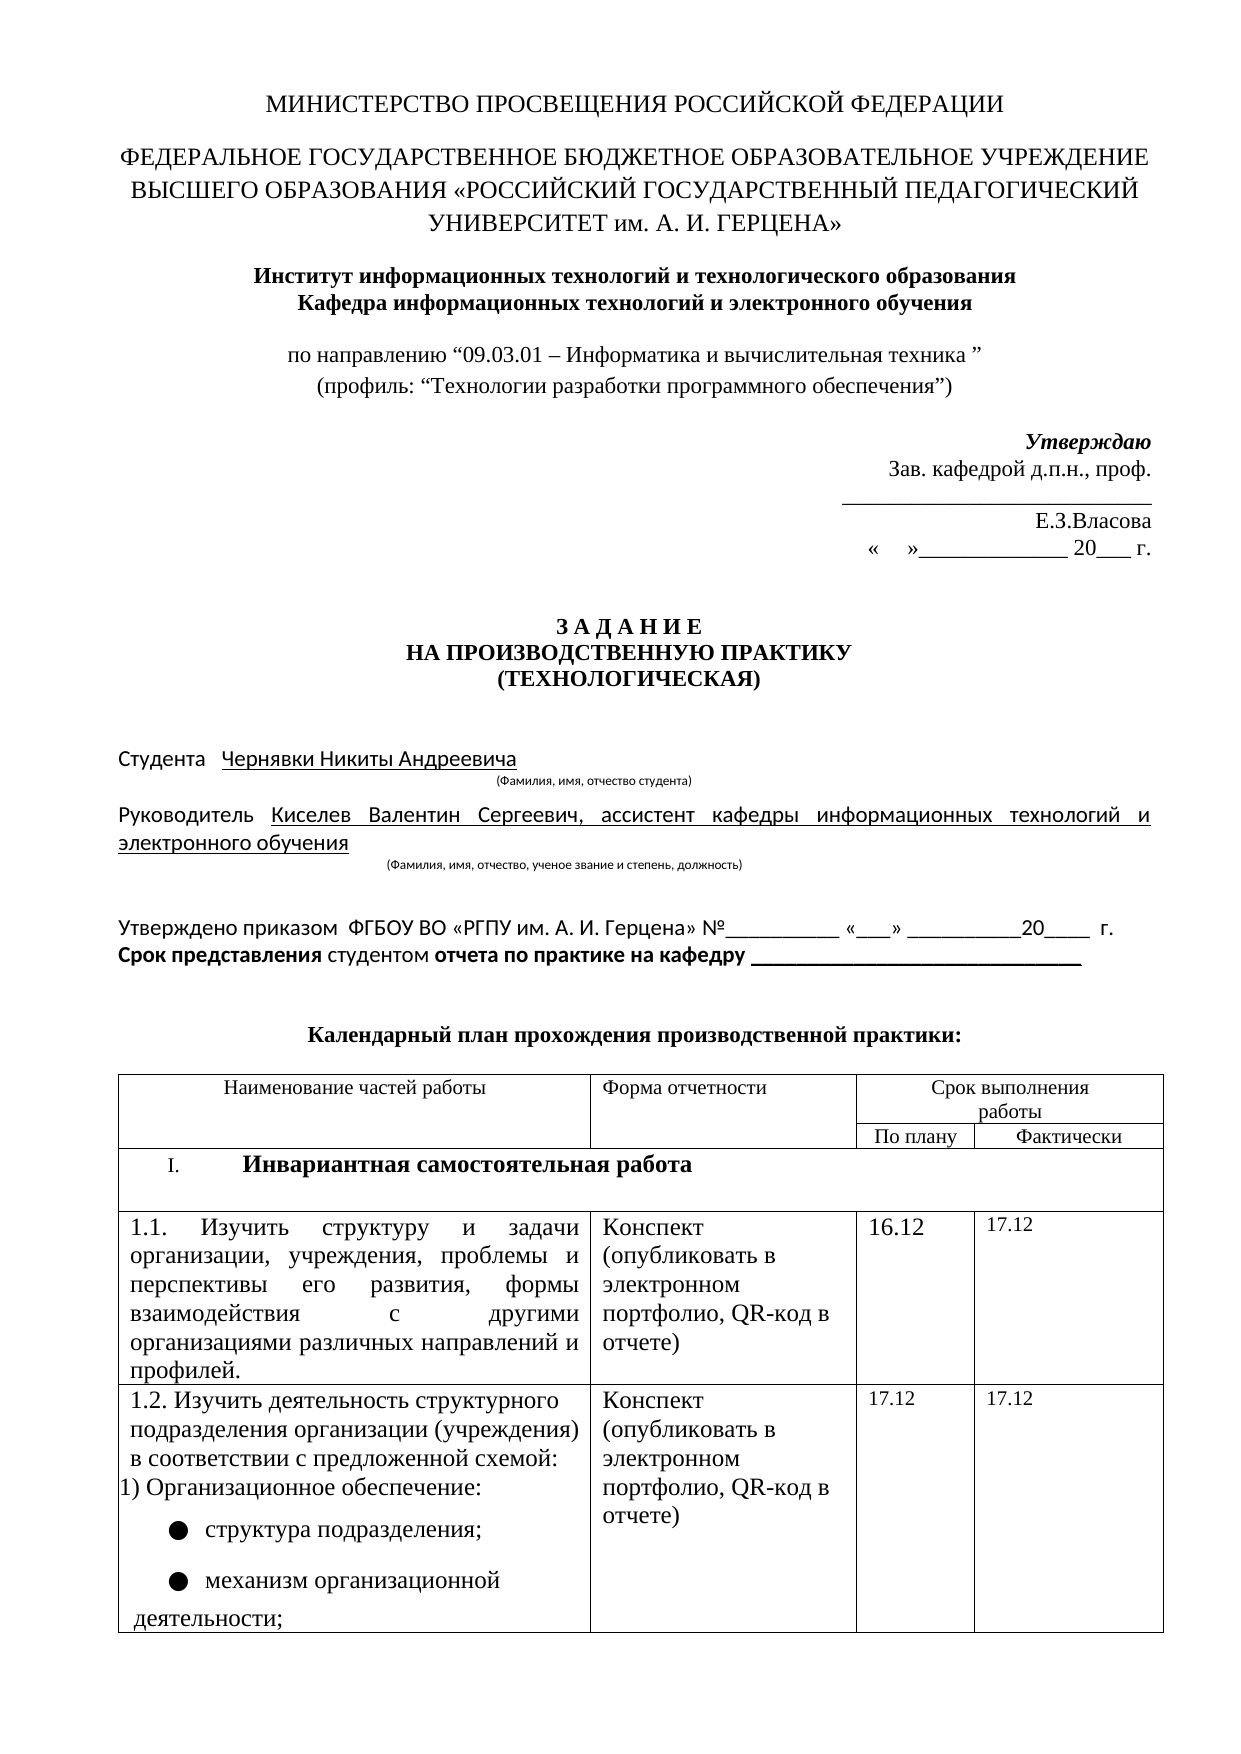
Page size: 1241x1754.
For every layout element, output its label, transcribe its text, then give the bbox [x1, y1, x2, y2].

text Кафедра информационных технологий и электронного обучения [118, 289, 1152, 315]
text (профиль: “Технологии разработки программного обеспечения”) [118, 372, 1152, 398]
text (ТЕХНОЛОГИЧЕСКАЯ) [62, 665, 1152, 692]
text З А Д А Н И Е [62, 613, 1152, 639]
text Руководитель Киселев Валентин Сергеевич, ассистент кафедры информационных технологий и электронного обучения [118, 801, 1152, 857]
text Календарный план прохождения производственной практики: [118, 1021, 1152, 1048]
text Срок представления студентом отчета по практике на кафедру _____________________________ [118, 941, 1152, 969]
text Е.З.Власова [62, 507, 1152, 534]
table_header Срок выполнения работы [857, 1075, 1163, 1123]
table_cell 17.12 [975, 1385, 1163, 1632]
text МИНИСТЕРСТВО ПРОСВЕЩЕНИЯ РОССИЙСКОЙ ФЕДЕРАЦИИ [118, 89, 1152, 117]
table_cell Конспект (опубликовать в электронном портфолио, QR-код в отчете) [591, 1212, 856, 1384]
text ___________________________ [62, 481, 1152, 507]
table_cell По плану [857, 1124, 974, 1148]
text Утверждено приказом ФГБОУ ВО «РГПУ им. А. И. Герцена» №__________ «___» __________20____ г. [118, 913, 1152, 941]
table_cell 17.12 [857, 1385, 974, 1632]
text Утверждаю [62, 428, 1152, 454]
table_cell 1.2. Изучить деятельность структурного подразделения организации (учреждения) в соответствии с предложенной схемой: 1) Организационное обеспечение: структура подразделения; механизм организационной деятельности; повышение квалификации; деловая переписка; прочее обеспечение. 2) Техническое обеспечение: автоматизированные рабочие места разработчиков; локальная вычислительная сеть; технический парк компьютеров и существующая система сетевых телекоммуникаций; вспомогательное оборудование. 3) Программное обеспечение: инструментальные средства; редакторы, текстовые процессоры; средства планирования и управления научно-исследовательской работы; другие средства. 4) Информационное обеспечение: литературные источники, ресурсы Internet; оперативные и долгосрочные планы; правила, процедуры, программы; базы данных процесса. 5) Техническая документация: действующие стандарты; инструкции по эксплуатации; правила эксплуатации; 6) техника безопасности. [119, 1385, 590, 1632]
table_cell 16.12 [857, 1212, 974, 1384]
table_cell Конспект (опубликовать в электронном портфолио, QR-код в отчете) [591, 1385, 856, 1632]
text (Фамилия, имя, отчество, ученое звание и степень, должность) [118, 857, 1152, 884]
table_cell Инвариантная самостоятельная работа [119, 1149, 1163, 1211]
text Студента Чернявки Никиты Андреевича [118, 744, 1152, 772]
text Зав. кафедрой д.п.н., проф. [62, 454, 1152, 481]
table_cell 1.1. Изучить структуру и задачи организации, учреждения, проблемы и перспективы его развития, формы взаимодействия с другими организациями различных направлений и профилей. [119, 1212, 590, 1384]
text Институт информационных технологий и технологического образования [118, 262, 1152, 289]
table_header Форма отчетности [591, 1075, 856, 1148]
text НА ПРОИЗВОДСТВЕННУЮ ПРАКТИКУ [62, 639, 1152, 665]
table_header Наименование частей работы [119, 1075, 590, 1148]
text по направлению “09.03.01 – Информатика и вычислительная техника ” [118, 341, 1152, 368]
table_cell Фактически [975, 1124, 1163, 1148]
text « »_____________ 20___ г. [62, 534, 1152, 560]
text (Фамилия, имя, отчество студента) [418, 772, 1152, 801]
table_cell 17.12 [975, 1212, 1163, 1384]
text ФЕДЕРАЛЬНОЕ ГОСУДАРСТВЕННОЕ БЮДЖЕТНОЕ ОБРАЗОВАТЕЛЬНОЕ УЧРЕЖДЕНИЕ ВЫСШЕГО ОБРАЗОВАНИЯ «РОССИЙСКИЙ ГОСУДАРСТВЕННЫЙ ПЕДАГОГИЧЕСКИЙ УНИВЕРСИТЕТ им. А. И. ГЕРЦЕНА» [118, 142, 1152, 237]
